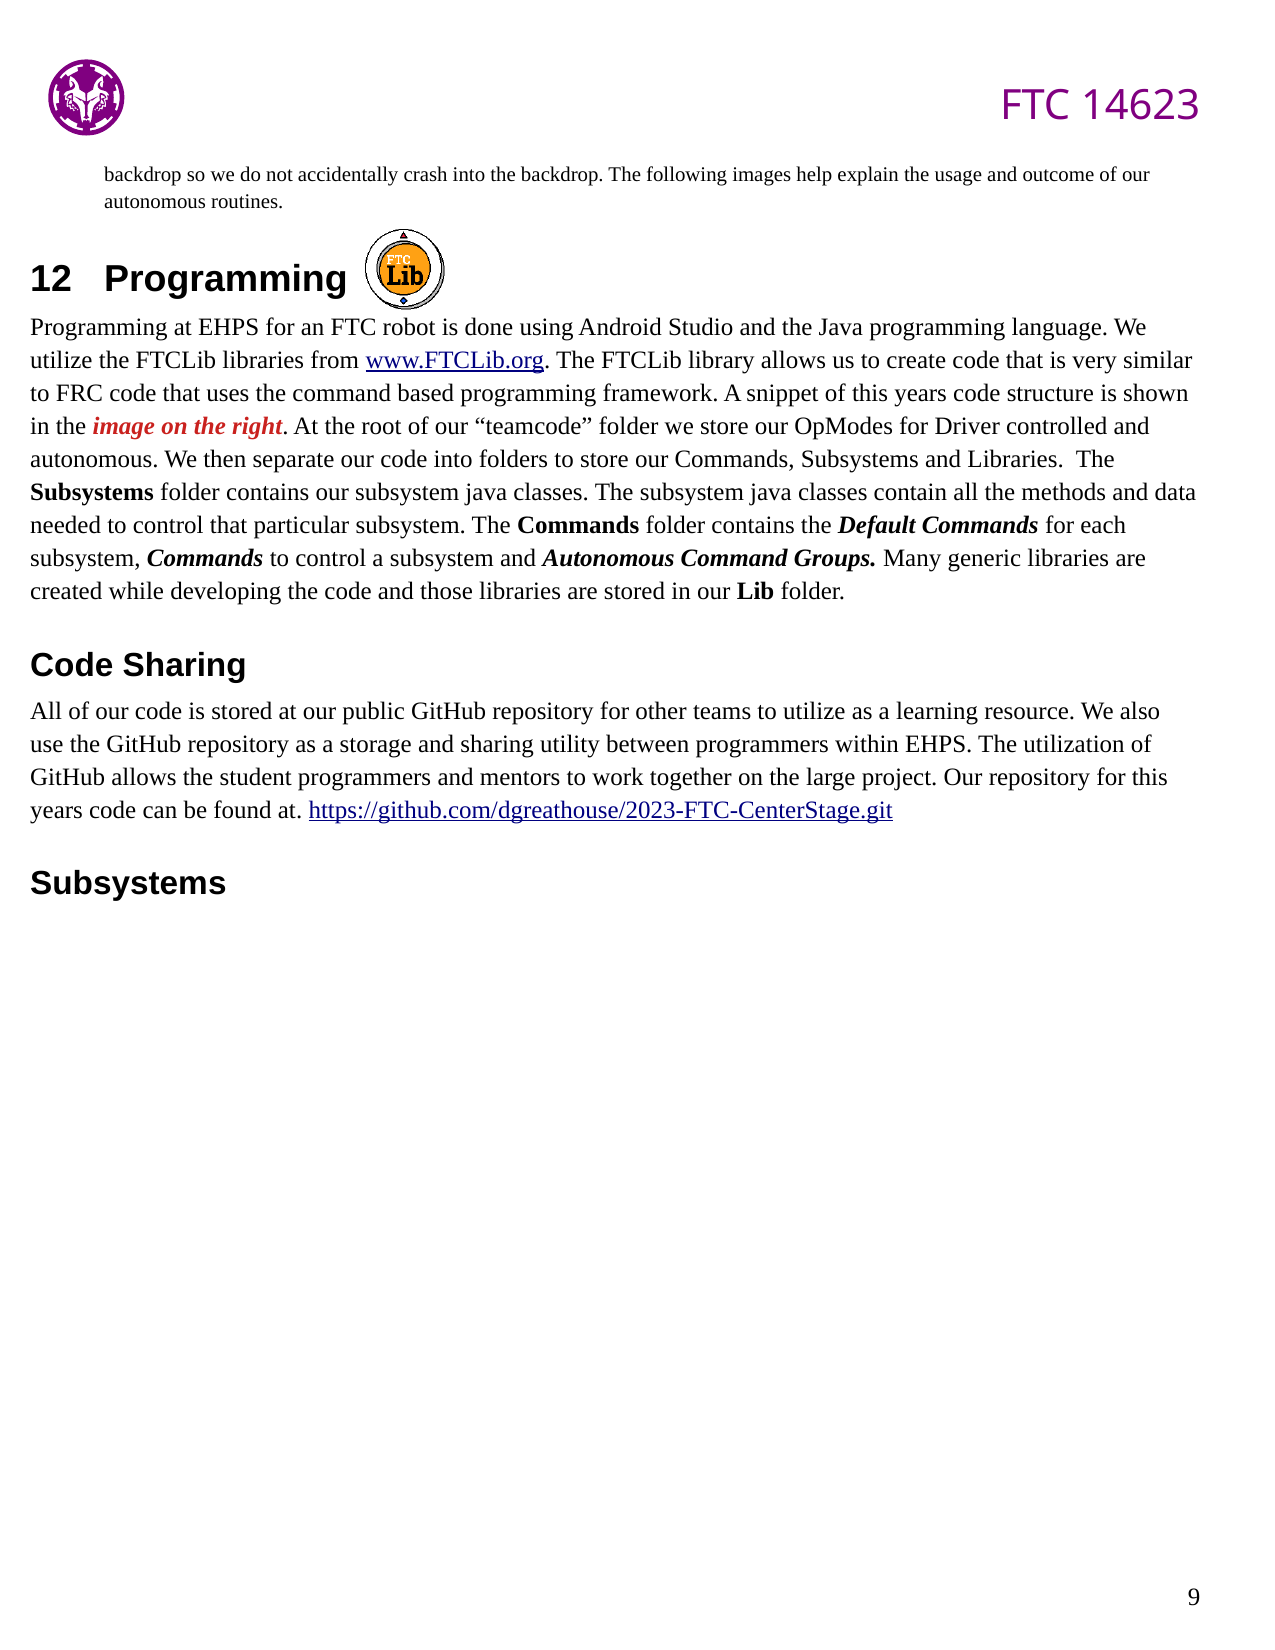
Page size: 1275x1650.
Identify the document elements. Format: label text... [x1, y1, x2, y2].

text backdrop so we do not accidentally crash into the backdrop. The following images help explain the usage and outcome of our autonomous routines. [30, 162, 1200, 213]
picture [364, 228, 445, 310]
subtitle Programming [30, 257, 364, 300]
subtitle [445, 257, 1200, 300]
subtitle Subsystems [30, 863, 1200, 902]
text Programming at EHPS for an FTC robot is done using Android Studio and the Java programming language. We utilize the FTCLib libraries from www.FTCLib.org. The FTCLib library allows us to create code that is very similar to FRC code that uses the command based programming framework. A snippet of this years code structure is shown in the image on the right. At the root of our “teamcode” folder we store our OpModes for Driver controlled and autonomous. We then separate our code into folders to store our Commands, Subsystems and Libraries. The Subsystems folder contains our subsystem java classes. The subsystem java classes contain all the methods and data needed to control that particular subsystem. The Commands folder contains the Default Commands for each subsystem, Commands to control a subsystem and Autonomous Command Groups. Many generic libraries are created while developing the code and those libraries are stored in our Lib folder. [30, 312, 1200, 605]
text All of our code is stored at our public GitHub repository for other teams to utilize as a learning resource. We also use the GitHub repository as a storage and sharing utility between programmers within EHPS. The utilization of GitHub allows the student programmers and mentors to work together on the large project. Our repository for this years code can be found at. https://github.com/dgreathouse/2023-FTC-CenterStage.git [30, 696, 1200, 823]
subtitle Code Sharing [30, 645, 1200, 683]
